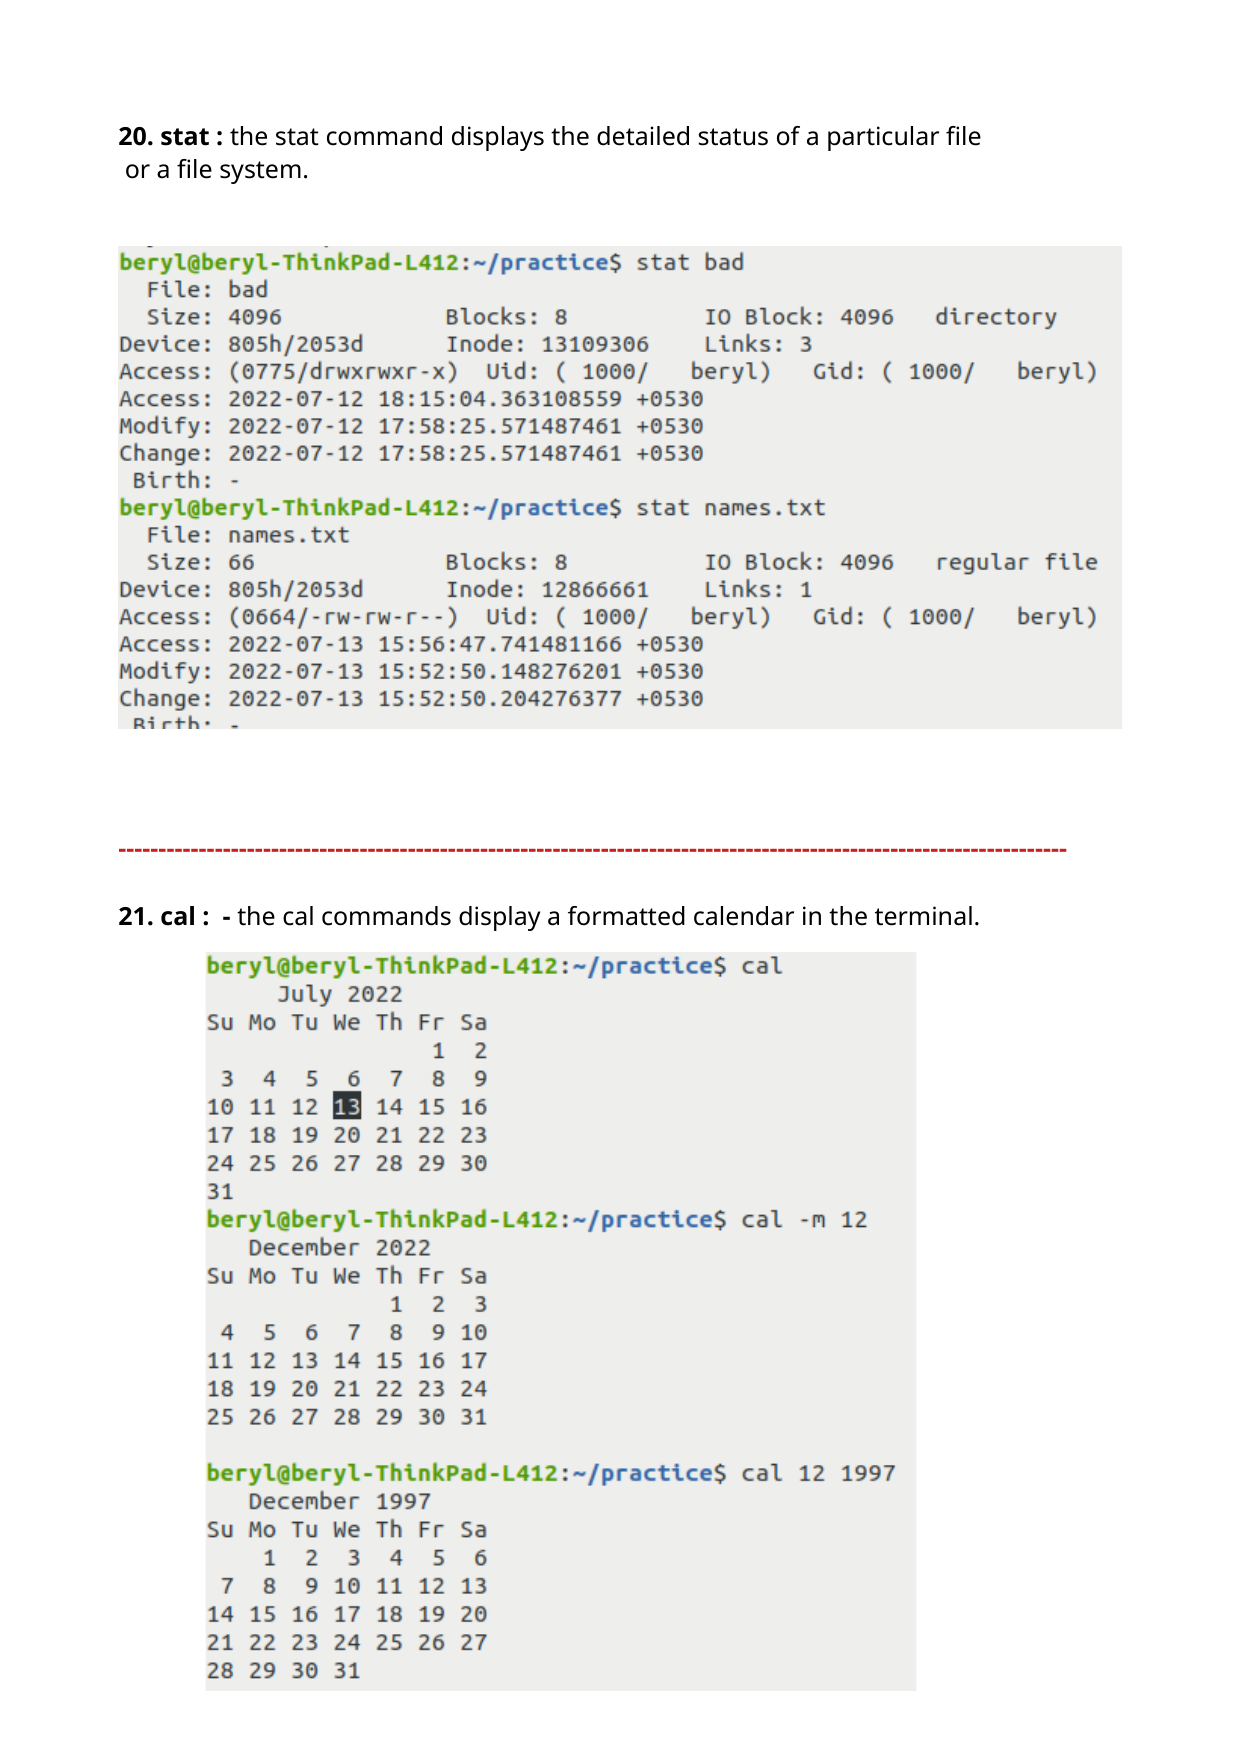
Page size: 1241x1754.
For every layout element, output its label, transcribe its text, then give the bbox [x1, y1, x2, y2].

text 20. stat : the stat command displays the detailed status of a particular file or a file system. [118, 118, 1122, 186]
picture [118, 246, 1123, 729]
picture [205, 952, 917, 1691]
text ---------------------------------------------------------------------------------------------------------------------- [118, 831, 1122, 865]
text 21. cal : - the cal commands display a formatted calendar in the terminal. [118, 899, 1122, 933]
